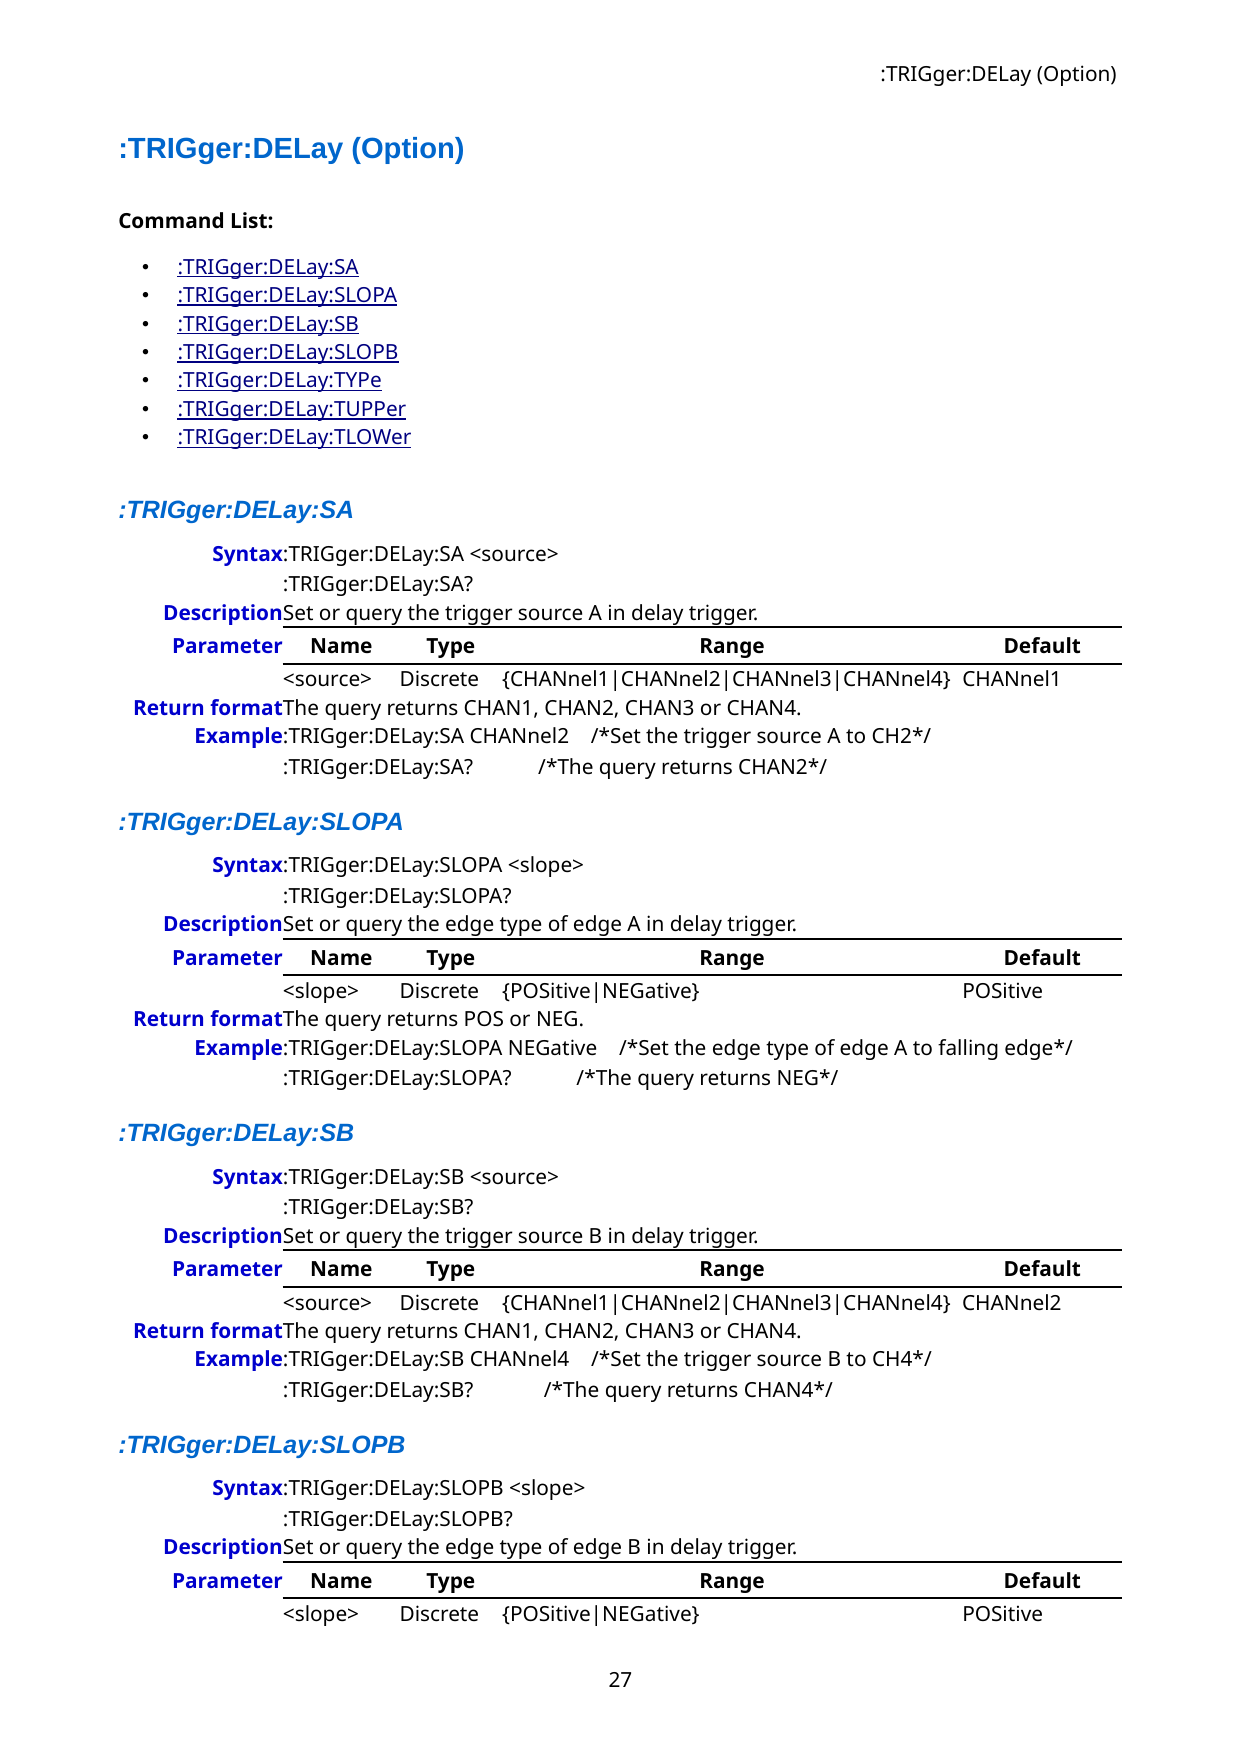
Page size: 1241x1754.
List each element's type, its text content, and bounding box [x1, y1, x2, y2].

table_cell Return format [118, 1316, 283, 1344]
table_header :TRIGger:DELay:SA <source> :TRIGger:DELay:SA? [283, 539, 1122, 598]
table_cell Discrete [399, 665, 502, 693]
table_cell <slope> [283, 976, 399, 1004]
table_cell <source> [283, 665, 399, 693]
table_cell Default [962, 940, 1122, 974]
table_cell Description [118, 598, 283, 626]
table_cell Default [962, 1563, 1122, 1597]
table_cell The query returns POS or NEG. [283, 1005, 1122, 1033]
table_header Syntax [118, 850, 283, 909]
table_cell :TRIGger:DELay:SLOPA NEGative /*Set the edge type of edge A to falling edge*/ :TRIGger:DELay:SLOPA? /*The query returns NEG*/ [283, 1033, 1122, 1092]
table_cell {POSitive|NEGative} [502, 1599, 962, 1628]
table_cell Type [399, 1563, 502, 1597]
list :TRIGger:DELay:TUPPer [142, 394, 1110, 422]
table_cell Parameter [118, 1561, 283, 1597]
subtitle :TRIGger:DELay:SA [118, 495, 1122, 524]
table_cell Parameter [118, 626, 283, 662]
subtitle :TRIGger:DELay:SLOPA [118, 807, 1122, 836]
list :TRIGger:DELay:TLOWer [142, 422, 1110, 451]
table_cell Set or query the edge type of edge A in delay trigger. [283, 909, 1122, 938]
table_cell :TRIGger:DELay:SA CHANnel2 /*Set the trigger source A to CH2*/ :TRIGger:DELay:SA? /*The query returns CHAN2*/ [283, 721, 1122, 780]
table_cell Name [283, 628, 399, 662]
subtitle :TRIGger:DELay:SB [118, 1118, 1122, 1147]
table_cell Parameter [118, 938, 283, 974]
table_cell Example [118, 1033, 283, 1092]
table_cell Description [118, 909, 283, 938]
table_cell Type [399, 1251, 502, 1286]
table_cell Example [118, 1345, 283, 1403]
table_cell <slope> [283, 1599, 399, 1628]
text Command List: [118, 206, 1122, 234]
table_cell Range [502, 628, 962, 662]
table_cell Type [399, 940, 502, 974]
table_header :TRIGger:DELay:SLOPB <slope> :TRIGger:DELay:SLOPB? [283, 1474, 1122, 1532]
table_cell POSitive [962, 1599, 1122, 1628]
table_cell Type [399, 628, 502, 662]
table_cell {CHANnel1|CHANnel2|CHANnel3|CHANnel4} [502, 1288, 962, 1316]
table_cell [118, 663, 283, 693]
table_cell {CHANnel1|CHANnel2|CHANnel3|CHANnel4} [502, 665, 962, 693]
table_cell Name [283, 1251, 399, 1286]
table_cell Name [283, 940, 399, 974]
table_cell The query returns CHAN1, CHAN2, CHAN3 or CHAN4. [283, 1316, 1122, 1344]
table_cell Name [283, 1563, 399, 1597]
table_cell POSitive [962, 976, 1122, 1004]
table_cell <source> [283, 1288, 399, 1316]
table_cell Set or query the trigger source A in delay trigger. [283, 598, 1122, 626]
list :TRIGger:DELay:SLOPB [142, 337, 1110, 366]
table_cell Set or query the trigger source B in delay trigger. [283, 1221, 1122, 1249]
table_cell [118, 974, 283, 1004]
table_cell [118, 1286, 283, 1316]
table_cell Set or query the edge type of edge B in delay trigger. [283, 1532, 1122, 1561]
table_cell CHANnel2 [962, 1288, 1122, 1316]
table_cell Description [118, 1221, 283, 1249]
subtitle :TRIGger:DELay:SLOPB [118, 1430, 1122, 1459]
table_cell CHANnel1 [962, 665, 1122, 693]
table_cell The query returns CHAN1, CHAN2, CHAN3 or CHAN4. [283, 693, 1122, 721]
table_header Syntax [118, 1474, 283, 1532]
list :TRIGger:DELay:TYPe [142, 366, 1110, 394]
list :TRIGger:DELay:SB [142, 309, 1110, 337]
table_cell Default [962, 1251, 1122, 1286]
table_cell Range [502, 940, 962, 974]
table_cell Discrete [399, 1288, 502, 1316]
subtitle :TRIGger:DELay (Option) [118, 131, 1122, 165]
table_cell Description [118, 1532, 283, 1561]
table_cell Return format [118, 693, 283, 721]
table_cell Range [502, 1563, 962, 1597]
table_cell Discrete [399, 976, 502, 1004]
table_cell Range [502, 1251, 962, 1286]
table_header :TRIGger:DELay:SB <source> :TRIGger:DELay:SB? [283, 1162, 1122, 1221]
table_cell Default [962, 628, 1122, 662]
table_cell Return format [118, 1005, 283, 1033]
table_cell Example [118, 721, 283, 780]
table_header Syntax [118, 539, 283, 598]
table_header Syntax [118, 1162, 283, 1221]
table_cell {POSitive|NEGative} [502, 976, 962, 1004]
list :TRIGger:DELay:SA [142, 252, 1110, 280]
table_cell :TRIGger:DELay:SB CHANnel4 /*Set the trigger source B to CH4*/ :TRIGger:DELay:SB? /*The query returns CHAN4*/ [283, 1345, 1122, 1403]
table_cell Discrete [399, 1599, 502, 1628]
table_cell [118, 1597, 283, 1628]
table_header :TRIGger:DELay:SLOPA <slope> :TRIGger:DELay:SLOPA? [283, 850, 1122, 909]
table_cell Parameter [118, 1249, 283, 1286]
list :TRIGger:DELay:SLOPA [142, 280, 1110, 309]
